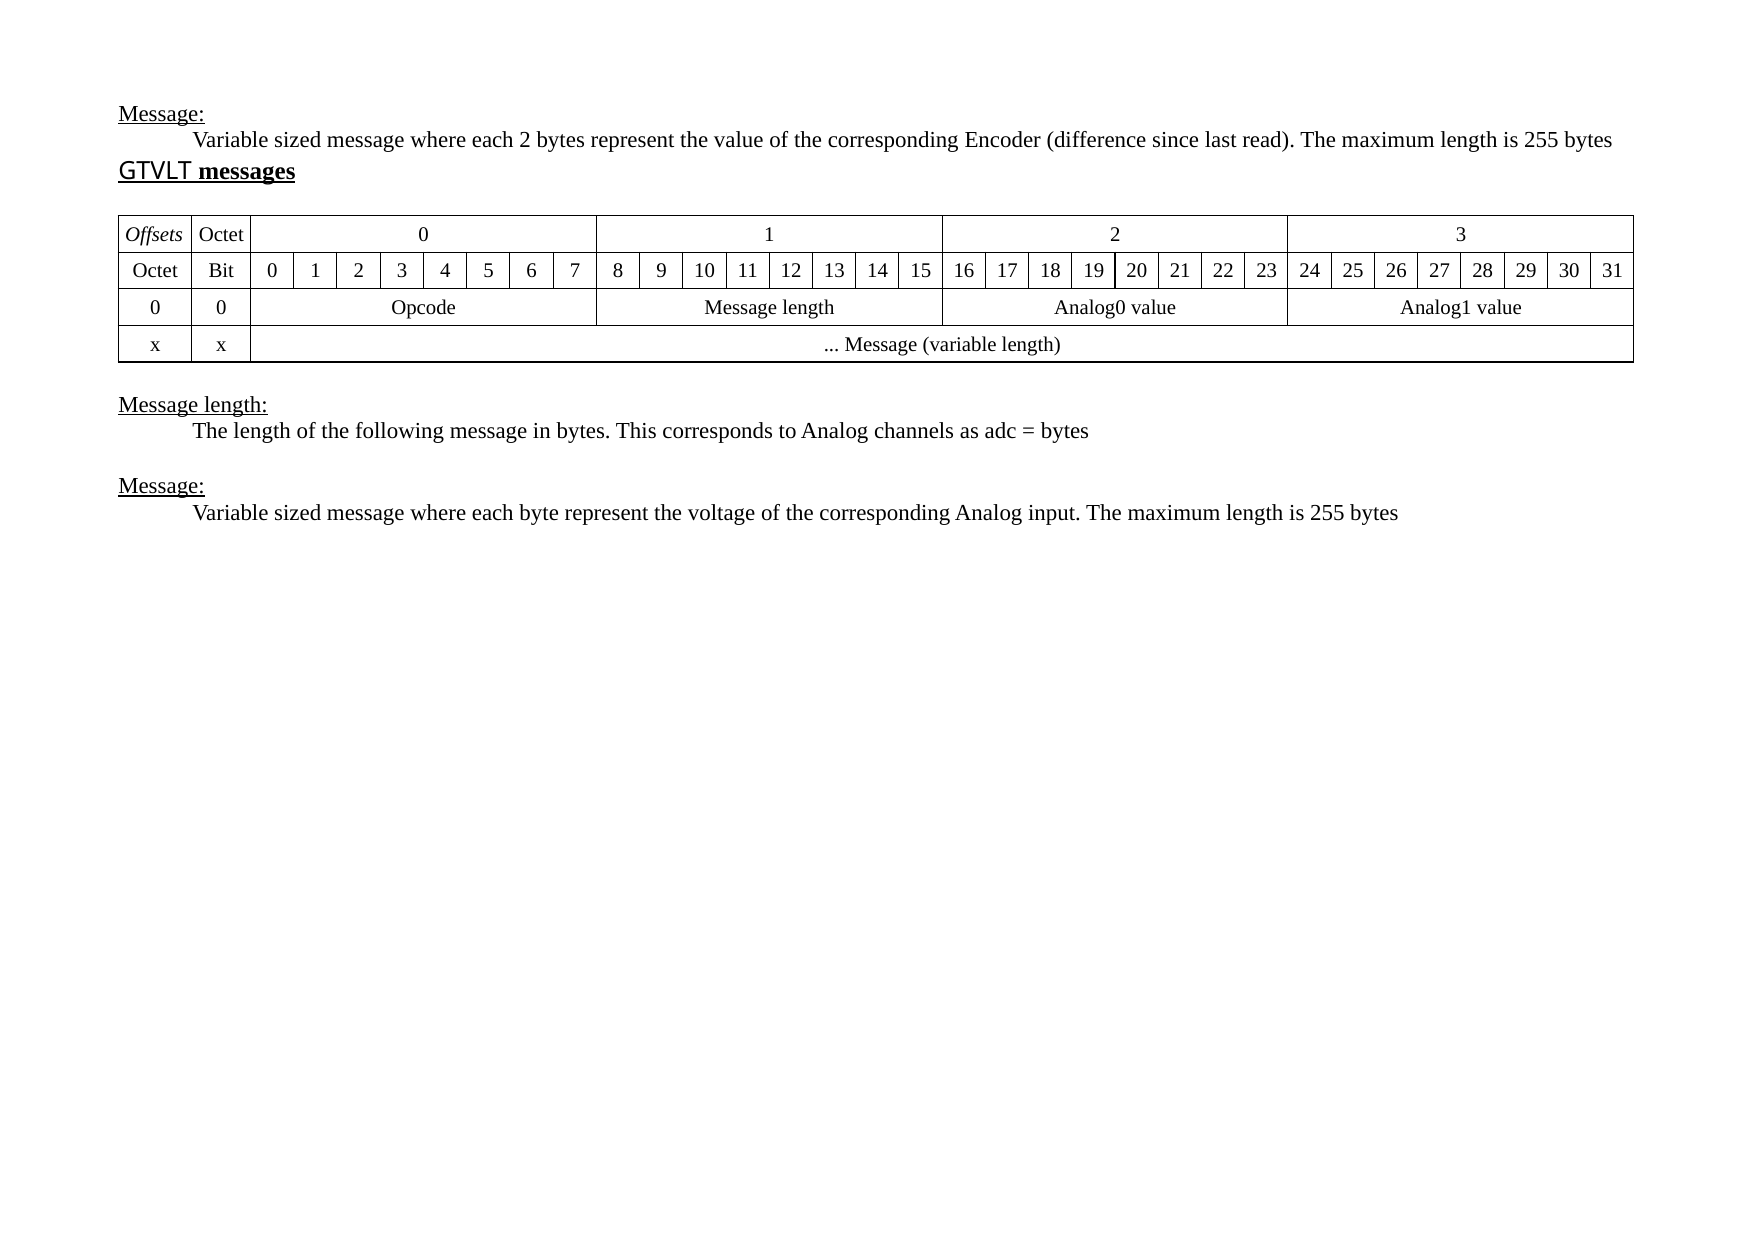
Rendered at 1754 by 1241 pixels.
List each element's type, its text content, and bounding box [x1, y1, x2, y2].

table_cell 25 [1332, 253, 1374, 288]
table_cell 8 [597, 253, 639, 288]
table_cell 30 [1548, 253, 1590, 288]
text Variable sized message where each byte represent the voltage of the corresponding Analog input. The maximum length is 255 bytes [118, 499, 1636, 525]
table_cell x [192, 326, 250, 361]
table_cell 14 [856, 253, 898, 288]
table_cell 5 [467, 253, 509, 288]
table_cell 20 [1116, 253, 1158, 288]
table_cell 21 [1159, 253, 1201, 288]
table_cell 22 [1202, 253, 1244, 288]
table_cell 4 [424, 253, 466, 288]
table_cell 31 [1591, 253, 1633, 288]
table_cell Message length [597, 289, 942, 325]
table_cell 10 [683, 253, 726, 288]
table_cell 3 [381, 253, 423, 288]
table_header 3 [1288, 216, 1633, 252]
table_cell 7 [554, 253, 596, 288]
table_cell 19 [1072, 253, 1114, 288]
table_header Octet [192, 216, 250, 252]
text The length of the following message in bytes. This corresponds to Analog channels as adc = bytes [118, 417, 1636, 444]
table_cell 12 [770, 253, 812, 288]
table_cell 2 [337, 253, 380, 288]
table_cell Bit [192, 253, 250, 288]
table_cell 11 [727, 253, 769, 288]
table_cell 15 [899, 253, 942, 288]
table_header Offsets [119, 216, 191, 252]
table_cell ... Message (variable length) [251, 326, 1633, 361]
table_cell 18 [1029, 253, 1071, 288]
table_cell 29 [1505, 253, 1547, 288]
table_cell 13 [813, 253, 855, 288]
table_cell 9 [640, 253, 682, 288]
table_header 1 [597, 216, 942, 252]
table_cell 24 [1288, 253, 1331, 288]
table_cell 17 [986, 253, 1028, 288]
table_cell 28 [1461, 253, 1504, 288]
table_cell 6 [510, 253, 553, 288]
table_cell x [119, 326, 191, 361]
table_cell Analog1 value [1288, 289, 1633, 325]
table_cell 16 [943, 253, 985, 288]
table_cell Octet [119, 253, 191, 288]
table_cell 26 [1375, 253, 1417, 288]
table_cell 27 [1418, 253, 1460, 288]
table_header 0 [251, 216, 596, 252]
table_cell 0 [251, 253, 293, 288]
table_header 2 [943, 216, 1287, 252]
table_cell Opcode [251, 289, 596, 325]
table_cell 0 [192, 289, 250, 325]
text GTVLT messages [118, 152, 1636, 186]
table_cell 1 [294, 253, 336, 288]
table_cell 23 [1245, 253, 1287, 288]
text Message length: [118, 391, 1636, 417]
text Message: [118, 99, 1636, 126]
table_cell Analog0 value [943, 289, 1287, 325]
text Message: [118, 473, 1636, 499]
text Variable sized message where each 2 bytes represent the value of the corresponding Encoder (difference since last read). The maximum length is 255 bytes [118, 126, 1636, 152]
table_cell 0 [119, 289, 191, 325]
